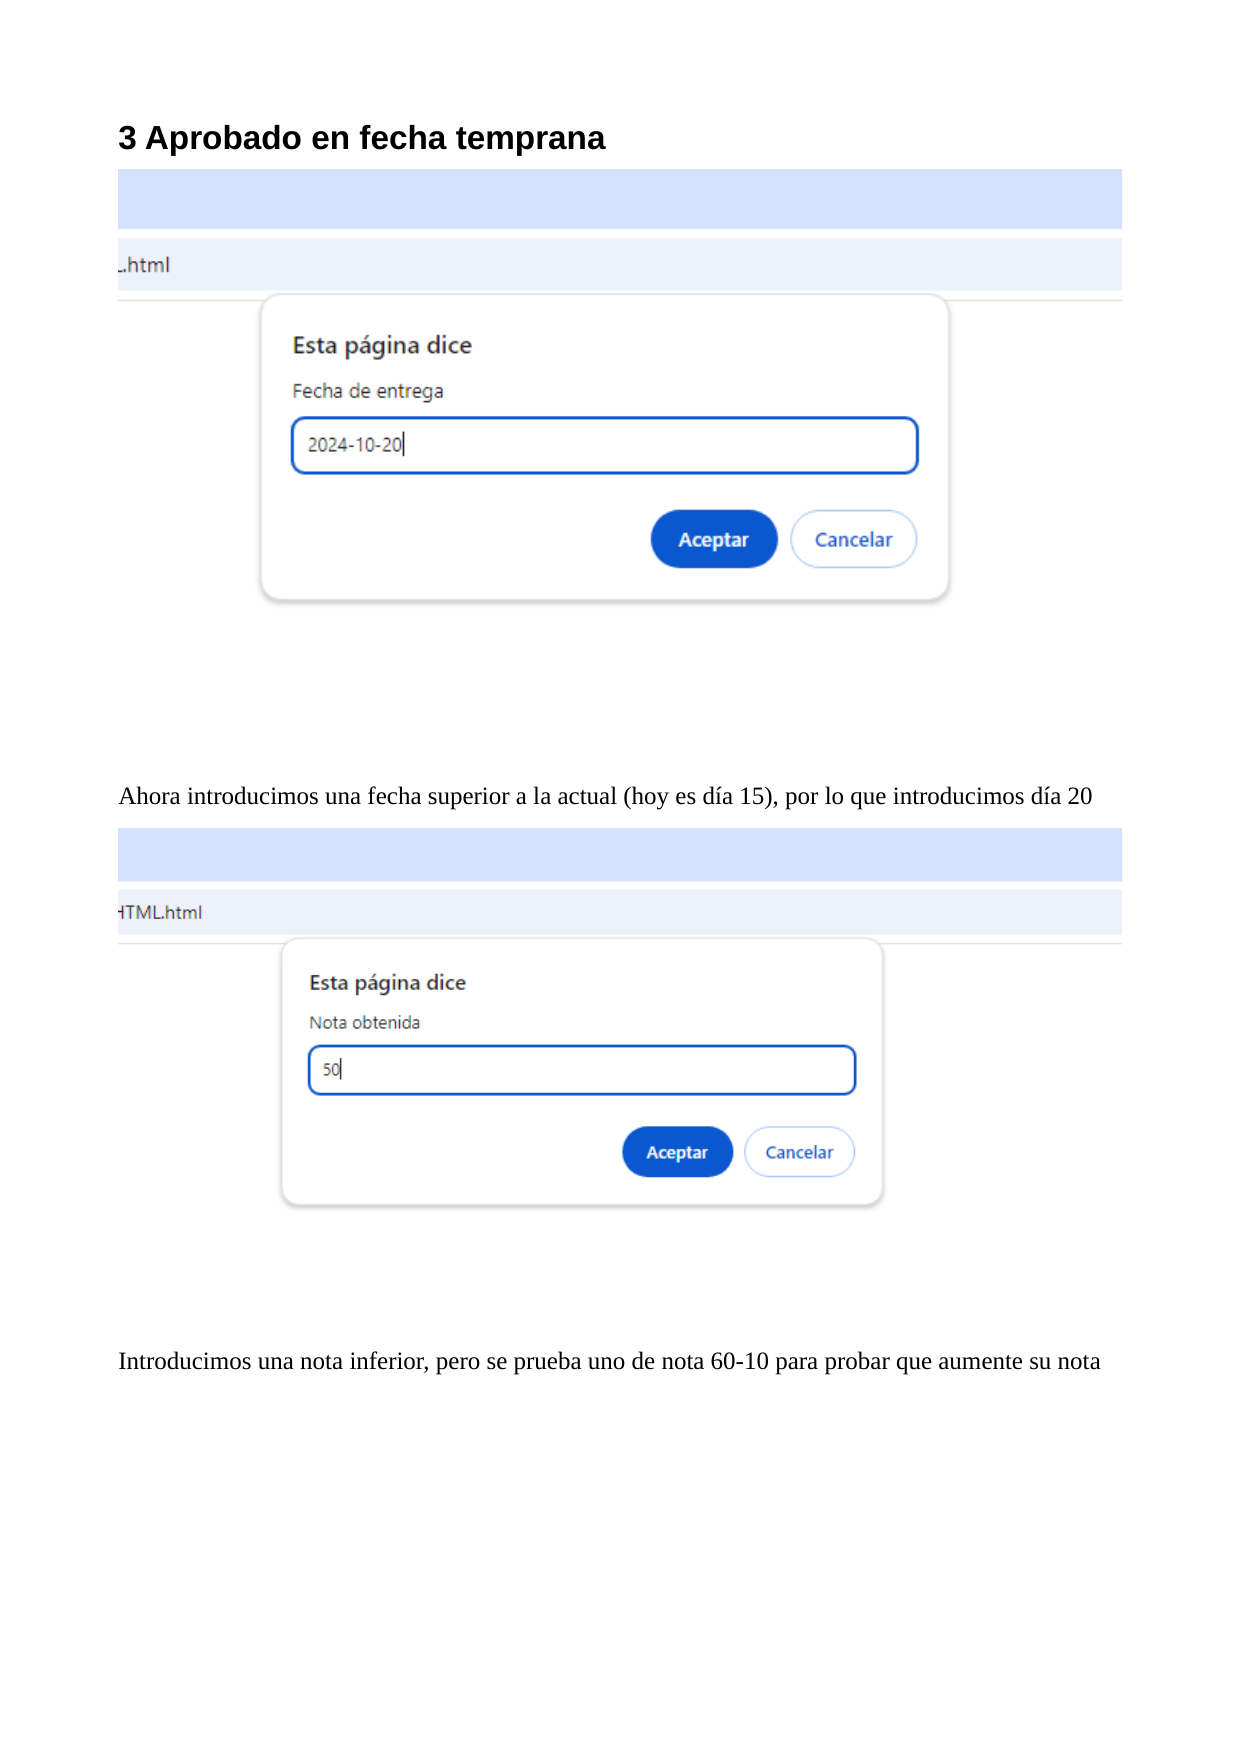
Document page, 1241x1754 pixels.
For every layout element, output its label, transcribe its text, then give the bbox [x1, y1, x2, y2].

picture [118, 828, 1123, 1342]
text Ahora introducimos una fecha superior a la actual (hoy es día 15), por lo que introducimos día 20 [118, 777, 1122, 810]
subtitle 3 Aprobado en fecha temprana [118, 118, 1122, 157]
text Introducimos una nota inferior, pero se prueba uno de nota 60-10 para probar que aumente su nota [118, 1342, 1122, 1375]
picture [118, 169, 1123, 777]
